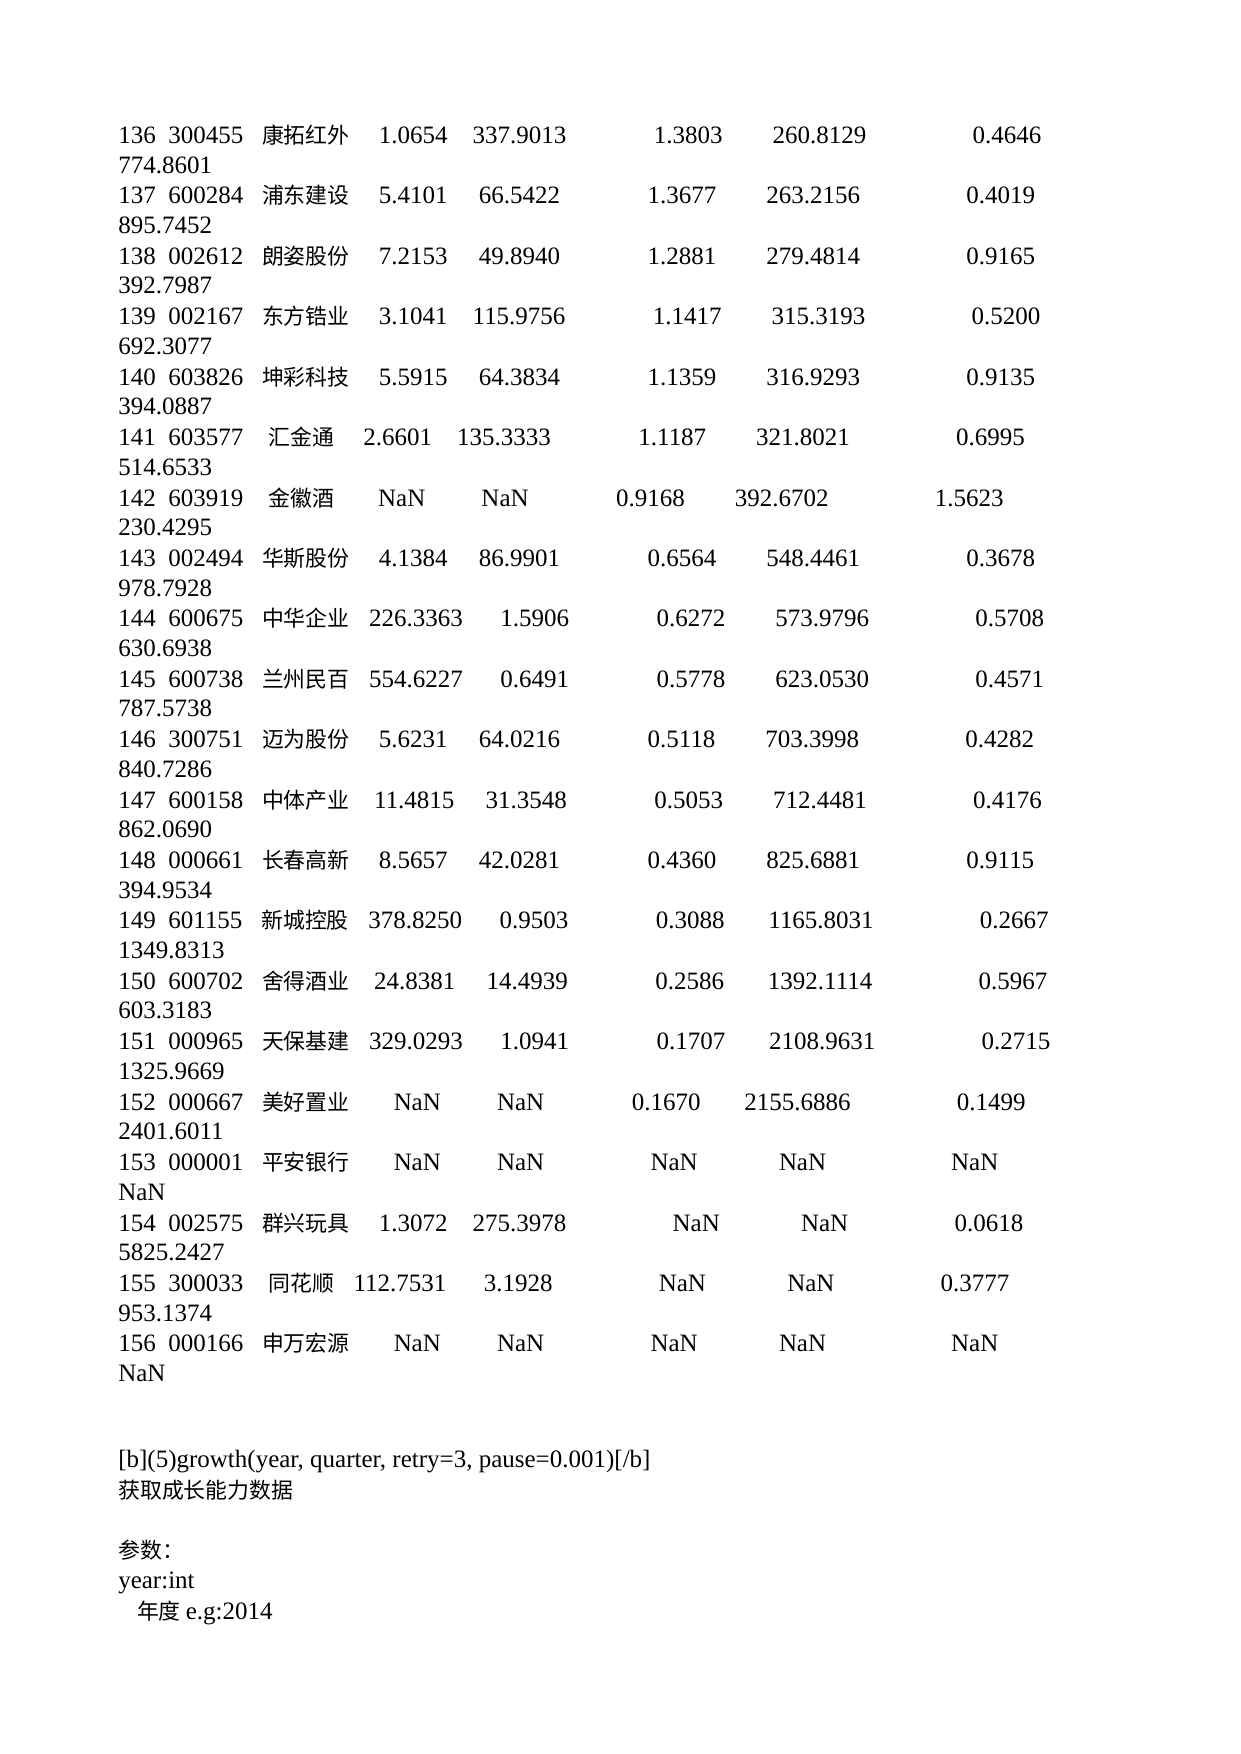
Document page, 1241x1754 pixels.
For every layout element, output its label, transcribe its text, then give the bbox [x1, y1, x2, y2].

text 150 600702 舍得酒业 24.8381 14.4939 0.2586 1392.1114 0.5967 603.3183 [118, 964, 1122, 1024]
text 142 603919 金徽酒 NaN NaN 0.9168 392.6702 1.5623 230.4295 [118, 481, 1122, 541]
text 146 300751 迈为股份 5.6231 64.0216 0.5118 703.3998 0.4282 840.7286 [118, 722, 1122, 783]
text 140 603826 坤彩科技 5.5915 64.3834 1.1359 316.9293 0.9135 394.0887 [118, 360, 1122, 420]
text 145 600738 兰州民百 554.6227 0.6491 0.5778 623.0530 0.4571 787.5738 [118, 662, 1122, 722]
text 144 600675 中华企业 226.3363 1.5906 0.6272 573.9796 0.5708 630.6938 [118, 601, 1122, 662]
text 136 300455 康拓红外 1.0654 337.9013 1.3803 260.8129 0.4646 774.8601 [118, 118, 1122, 178]
text 152 000667 美好置业 NaN NaN 0.1670 2155.6886 0.1499 2401.6011 [118, 1085, 1122, 1145]
text 154 002575 群兴玩具 1.3072 275.3978 NaN NaN 0.0618 5825.2427 [118, 1206, 1122, 1266]
text 141 603577 汇金通 2.6601 135.3333 1.1187 321.8021 0.6995 514.6533 [118, 420, 1122, 481]
text [b](5)growth(year, quarter, retry=3, pause=0.001)[/b] [118, 1444, 1122, 1473]
text 参数： [118, 1533, 1122, 1565]
text 139 002167 东方锆业 3.1041 115.9756 1.1417 315.3193 0.5200 692.3077 [118, 299, 1122, 360]
text 147 600158 中体产业 11.4815 31.3548 0.5053 712.4481 0.4176 862.0690 [118, 783, 1122, 843]
text 137 600284 浦东建设 5.4101 66.5422 1.3677 263.2156 0.4019 895.7452 [118, 178, 1122, 239]
text year:int [118, 1565, 1122, 1594]
text 149 601155 新城控股 378.8250 0.9503 0.3088 1165.8031 0.2667 1349.8313 [118, 903, 1122, 964]
text 151 000965 天保基建 329.0293 1.0941 0.1707 2108.9631 0.2715 1325.9669 [118, 1024, 1122, 1085]
text 138 002612 朗姿股份 7.2153 49.8940 1.2881 279.4814 0.9165 392.7987 [118, 239, 1122, 299]
text 143 002494 华斯股份 4.1384 86.9901 0.6564 548.4461 0.3678 978.7928 [118, 541, 1122, 601]
text 156 000166 申万宏源 NaN NaN NaN NaN NaN NaN [118, 1326, 1122, 1387]
text 155 300033 同花顺 112.7531 3.1928 NaN NaN 0.3777 953.1374 [118, 1266, 1122, 1326]
text 153 000001 平安银行 NaN NaN NaN NaN NaN NaN [118, 1145, 1122, 1206]
text 年度 e.g:2014 [118, 1594, 1122, 1626]
text 获取成长能力数据 [118, 1473, 1122, 1505]
text 148 000661 长春高新 8.5657 42.0281 0.4360 825.6881 0.9115 394.9534 [118, 843, 1122, 903]
